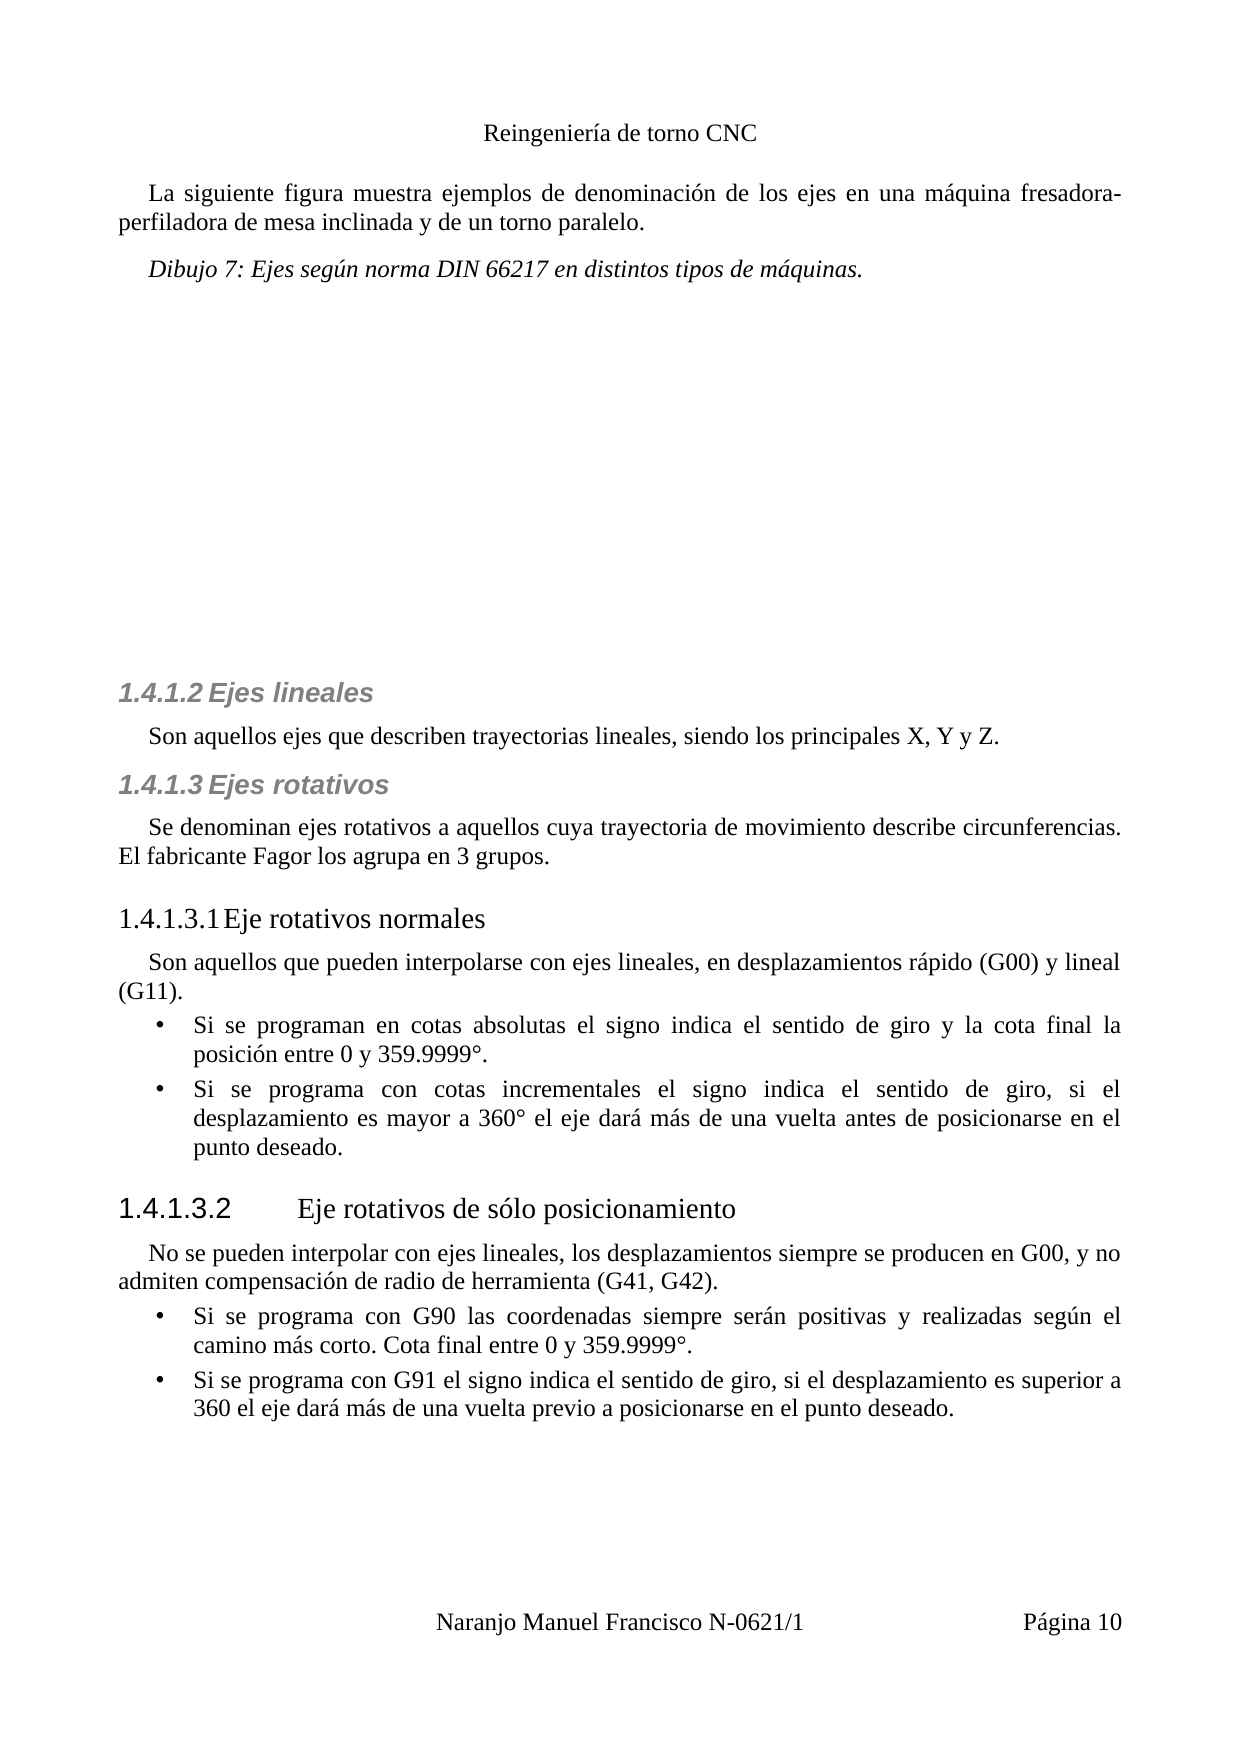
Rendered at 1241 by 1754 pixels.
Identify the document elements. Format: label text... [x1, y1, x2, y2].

list Si se programan en cotas absolutas el signo indica el sentido de giro y la cota final la posición entre 0 y 359.9999°. [156, 1011, 1122, 1068]
text Dibujo 7: Ejes según norma DIN 66217 en distintos tipos de máquinas. [148, 254, 1065, 283]
list Si se programa con G90 las coordenadas siempre serán positivas y realizadas según el camino más corto. Cota final entre 0 y 359.9999°. [156, 1301, 1122, 1359]
text Son aquellos ejes que describen trayectorias lineales, siendo los principales X, Y y Z. [118, 721, 1122, 749]
text Se denominan ejes rotativos a aquellos cuya trayectoria de movimiento describe circunferencias. El fabricante Fagor los agrupa en 3 grupos. [118, 812, 1122, 870]
subtitle Ejes lineales [118, 676, 1122, 708]
subtitle Ejes rotativos [118, 768, 1122, 800]
subtitle Eje rotativos normales [118, 901, 1122, 934]
list Si se programa con G91 el signo indica el sentido de giro, si el desplazamiento es superior a 360 el eje dará más de una vuelta previo a posicionarse en el punto deseado. [156, 1365, 1122, 1422]
list Si se programa con cotas incrementales el signo indica el sentido de giro, si el desplazamiento es mayor a 360° el eje dará más de una vuelta antes de posicionarse en el punto deseado. [156, 1074, 1122, 1160]
text No se pueden interpolar con ejes lineales, los desplazamientos siempre se producen en G00, y no admiten compensación de radio de herramienta (G41, G42). [118, 1238, 1122, 1295]
subtitle Eje rotativos de sólo posicionamiento [118, 1191, 1122, 1225]
text La siguiente figura muestra ejemplos de denominación de los ejes en una máquina fresadora-perfiladora de mesa inclinada y de un torno paralelo. [118, 178, 1122, 236]
text Son aquellos que pueden interpolarse con ejes lineales, en desplazamientos rápido (G00) y lineal (G11). [118, 947, 1122, 1004]
